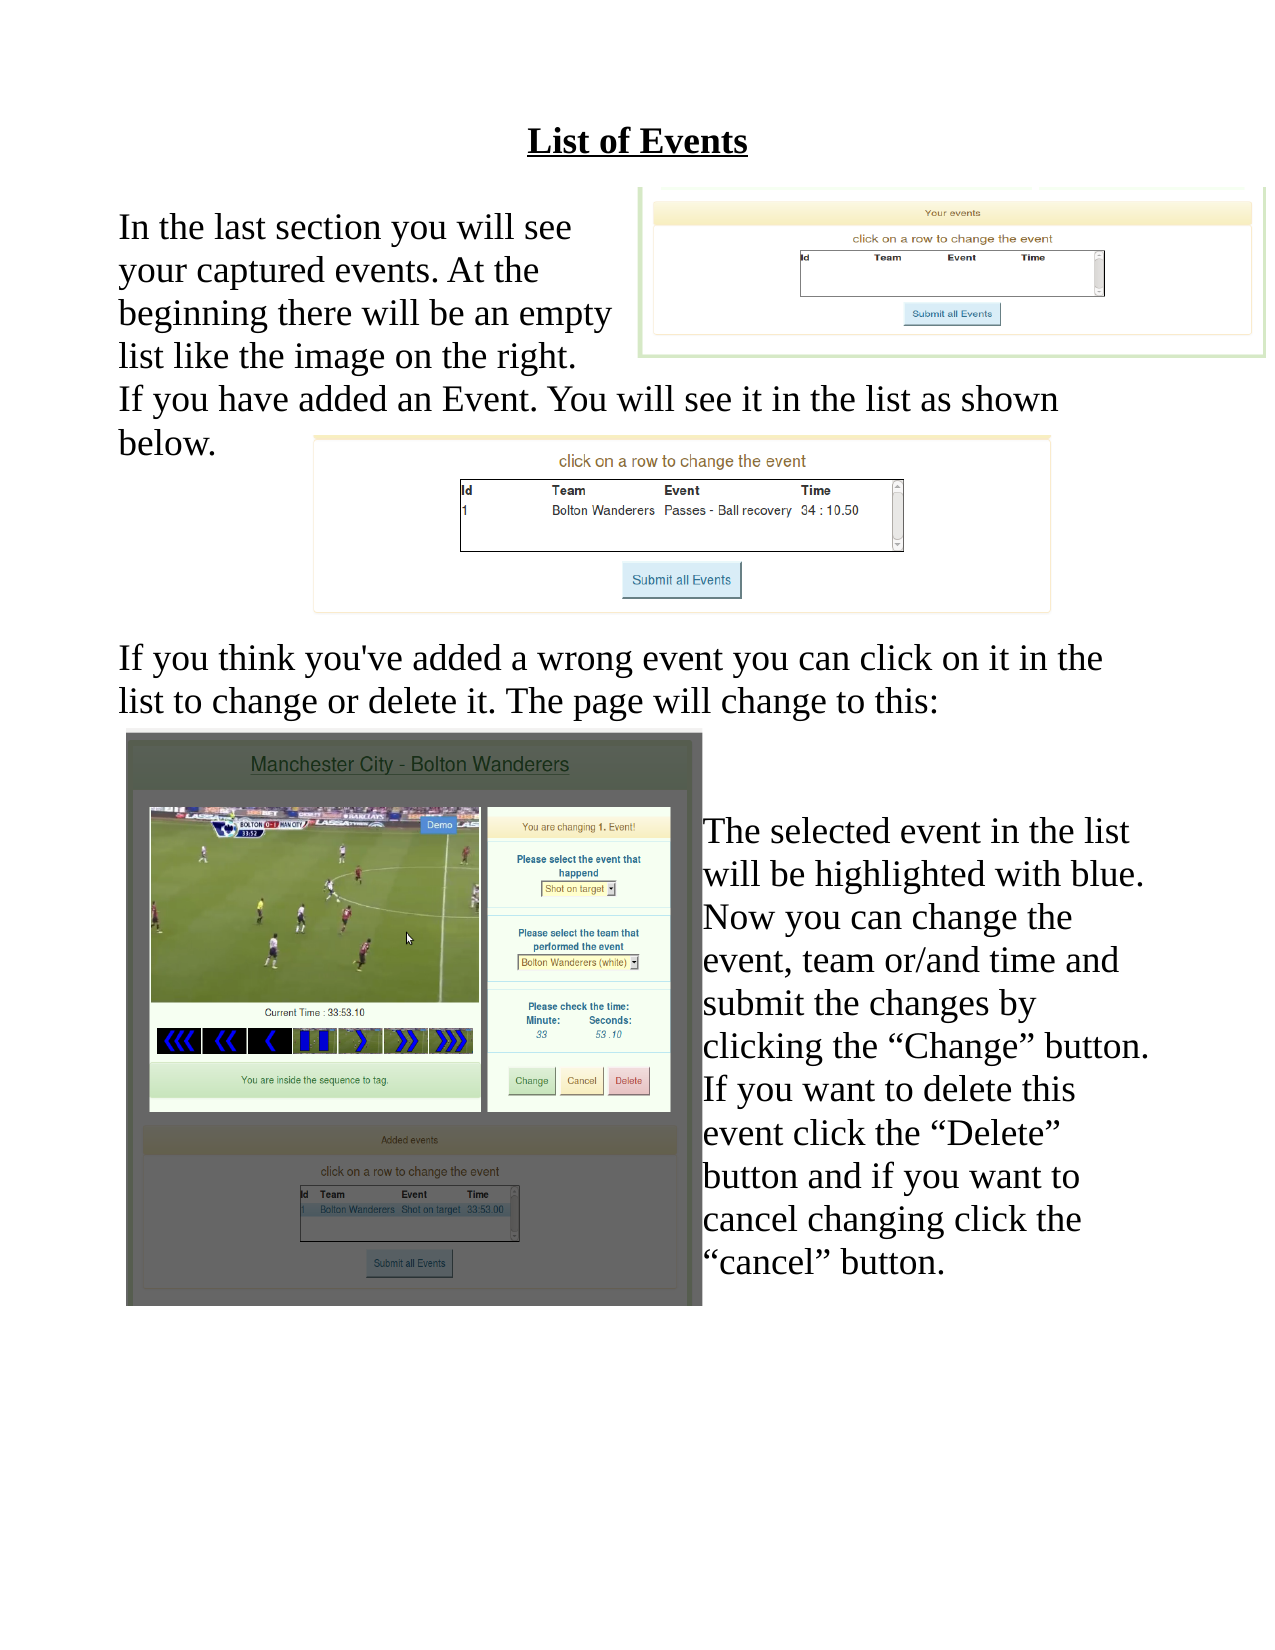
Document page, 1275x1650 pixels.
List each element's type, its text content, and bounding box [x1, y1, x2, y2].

picture [304, 504, 1053, 615]
text If you have added an Event. You will see it in the list as shown below. [118, 377, 1157, 463]
text If you want to delete this event click the “Delete” button and if you want to cancel changing click the “cancel” button. [703, 1067, 1157, 1282]
picture [637, 241, 1266, 358]
picture [126, 728, 703, 1306]
text If you think you've added a wrong event you can click on it in the list to change or delete it. The page will change to this: [118, 636, 1157, 722]
text In the last section you will see your captured events. At the beginning there will be an empty list like the image on the right. [118, 204, 1157, 377]
text The selected event in the list will be highlighted with blue. Now you can change the event, team or/and time and submit the changes by clicking the “Change” button. [703, 808, 1157, 1067]
text List of Events [118, 118, 1157, 161]
